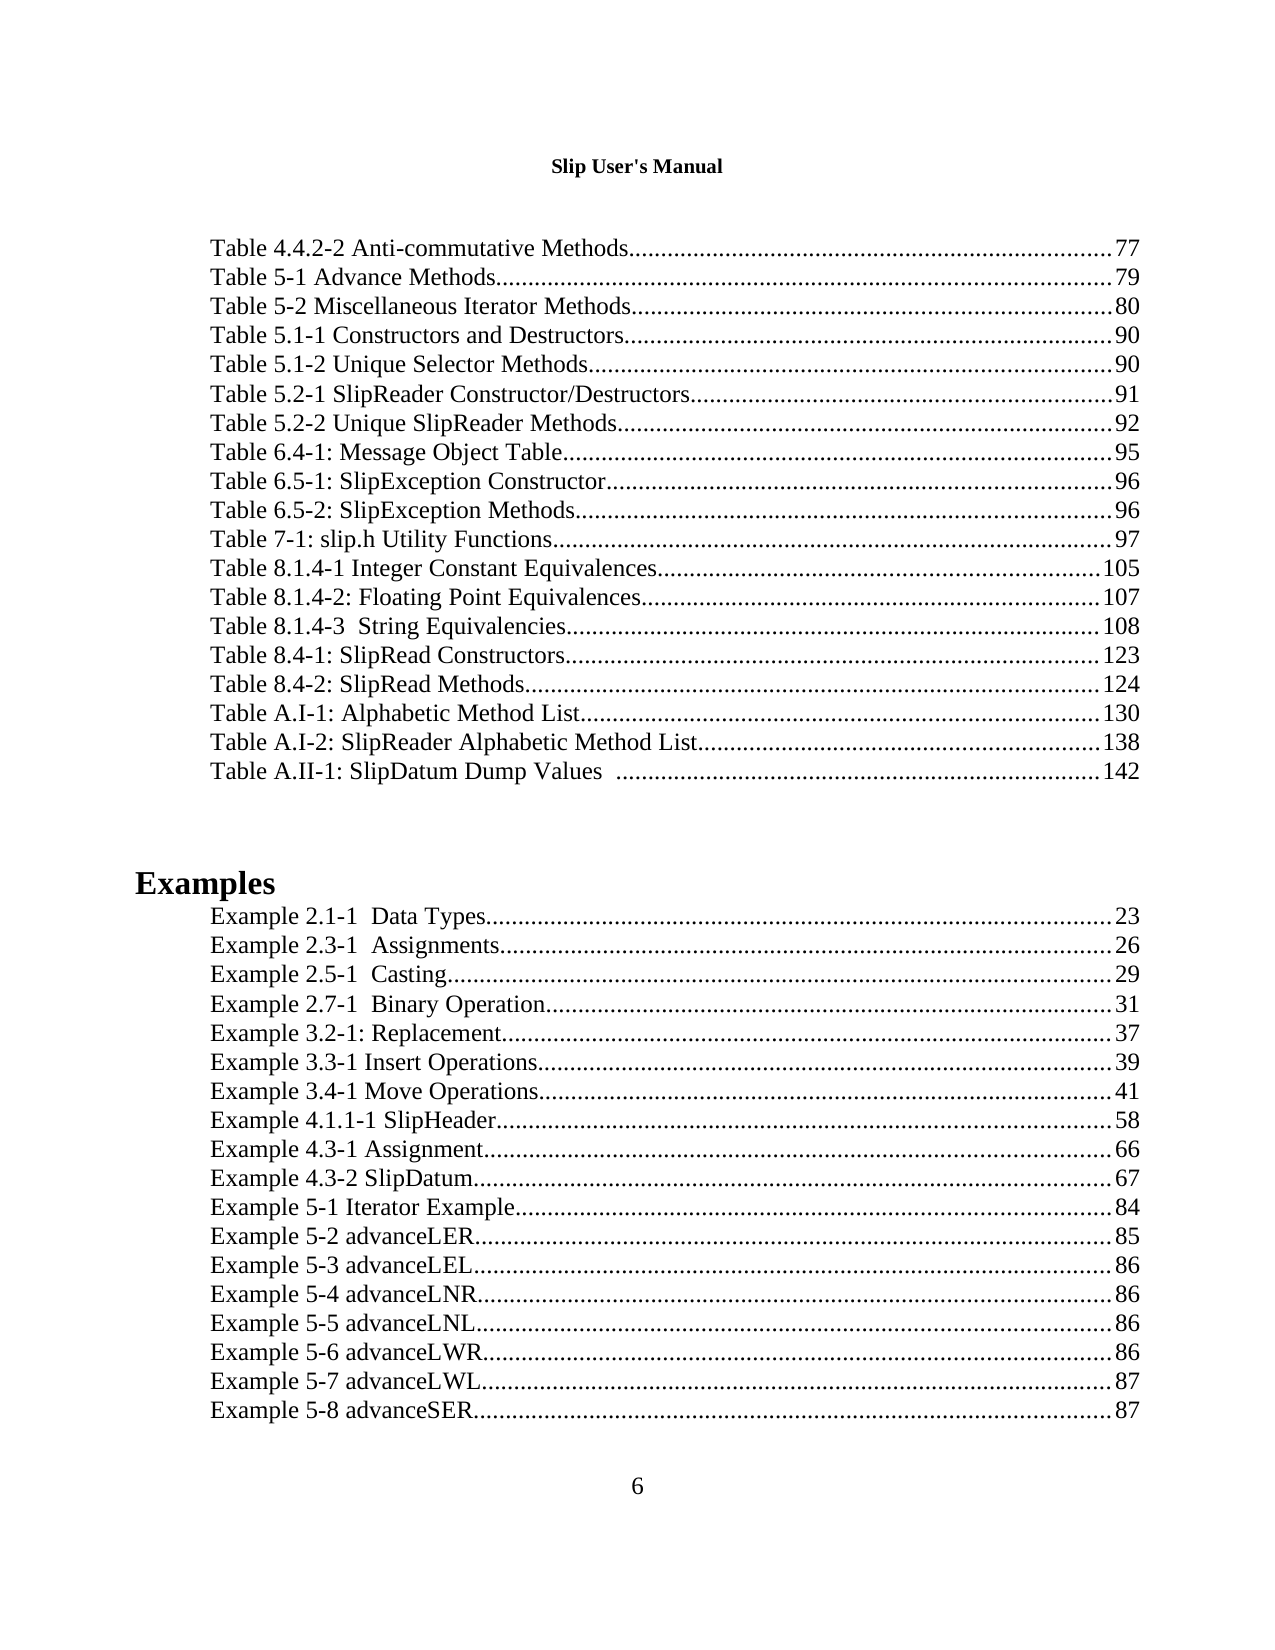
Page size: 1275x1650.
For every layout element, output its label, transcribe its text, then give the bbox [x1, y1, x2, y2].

text Table 6.5-1: SlipException Constructor 96 [135, 466, 1140, 495]
text Table 5-2 Miscellaneous Iterator Methods 80 [135, 291, 1140, 320]
text Example 3.3-1 Insert Operations 39 [135, 1047, 1140, 1076]
text Example 3.4-1 Move Operations 41 [135, 1076, 1140, 1105]
text Example 5-1 Iterator Example 84 [135, 1192, 1140, 1221]
text Table 8.4-2: SlipRead Methods 124 [135, 669, 1140, 698]
text Table A.I-1: Alphabetic Method List 130 [135, 698, 1140, 727]
text Example 2.7-1 Binary Operation 31 [135, 988, 1140, 1017]
text Example 2.3-1 Assignments 26 [135, 930, 1140, 959]
text Example 2.1-1 Data Types 23 [135, 901, 1140, 930]
text Table 8.1.4-1 Integer Constant Equivalences 105 [135, 553, 1140, 582]
text Table 6.5-2: SlipException Methods 96 [135, 495, 1140, 524]
text Example 5-5 advanceLNL 86 [135, 1308, 1140, 1337]
text Example 5-8 advanceSER 87 [135, 1395, 1140, 1424]
text Table 8.1.4-3 String Equivalencies 108 [135, 611, 1140, 640]
text Example 5-4 advanceLNR 86 [135, 1279, 1140, 1308]
text Table 4.4.2-2 Anti-commutative Methods 77 [135, 233, 1140, 262]
text Table 5.2-1 SlipReader Constructor/Destructors 91 [135, 378, 1140, 407]
text Example 3.2-1: Replacement 37 [135, 1017, 1140, 1047]
text Example 4.3-1 Assignment 66 [135, 1134, 1140, 1163]
text Table A.II-1: SlipDatum Dump Values 142 [135, 756, 1140, 785]
text Table 8.1.4-2: Floating Point Equivalences 107 [135, 582, 1140, 611]
text Table 6.4-1: Message Object Table 95 [135, 437, 1140, 466]
text Example 4.3-2 SlipDatum 67 [135, 1163, 1140, 1192]
text Example 5-3 advanceLEL 86 [135, 1250, 1140, 1279]
text Example 5-2 advanceLER 85 [135, 1221, 1140, 1250]
text Example 5-6 advanceLWR 86 [135, 1337, 1140, 1366]
text Table 8.4-1: SlipRead Constructors 123 [135, 640, 1140, 669]
subtitle Examples [135, 863, 1140, 901]
text Table 7-1: slip.h Utility Functions 97 [135, 524, 1140, 553]
text Table 5.2-2 Unique SlipReader Methods 92 [135, 407, 1140, 437]
text Table 5.1-2 Unique Selector Methods 90 [135, 349, 1140, 378]
text Example 5-7 advanceLWL 87 [135, 1366, 1140, 1395]
text Example 2.5-1 Casting 29 [135, 959, 1140, 988]
text Example 4.1.1-1 SlipHeader 58 [135, 1105, 1140, 1134]
text Table 5-1 Advance Methods 79 [135, 262, 1140, 291]
text Table A.I-2: SlipReader Alphabetic Method List 138 [135, 727, 1140, 756]
text Table 5.1-1 Constructors and Destructors 90 [135, 320, 1140, 349]
